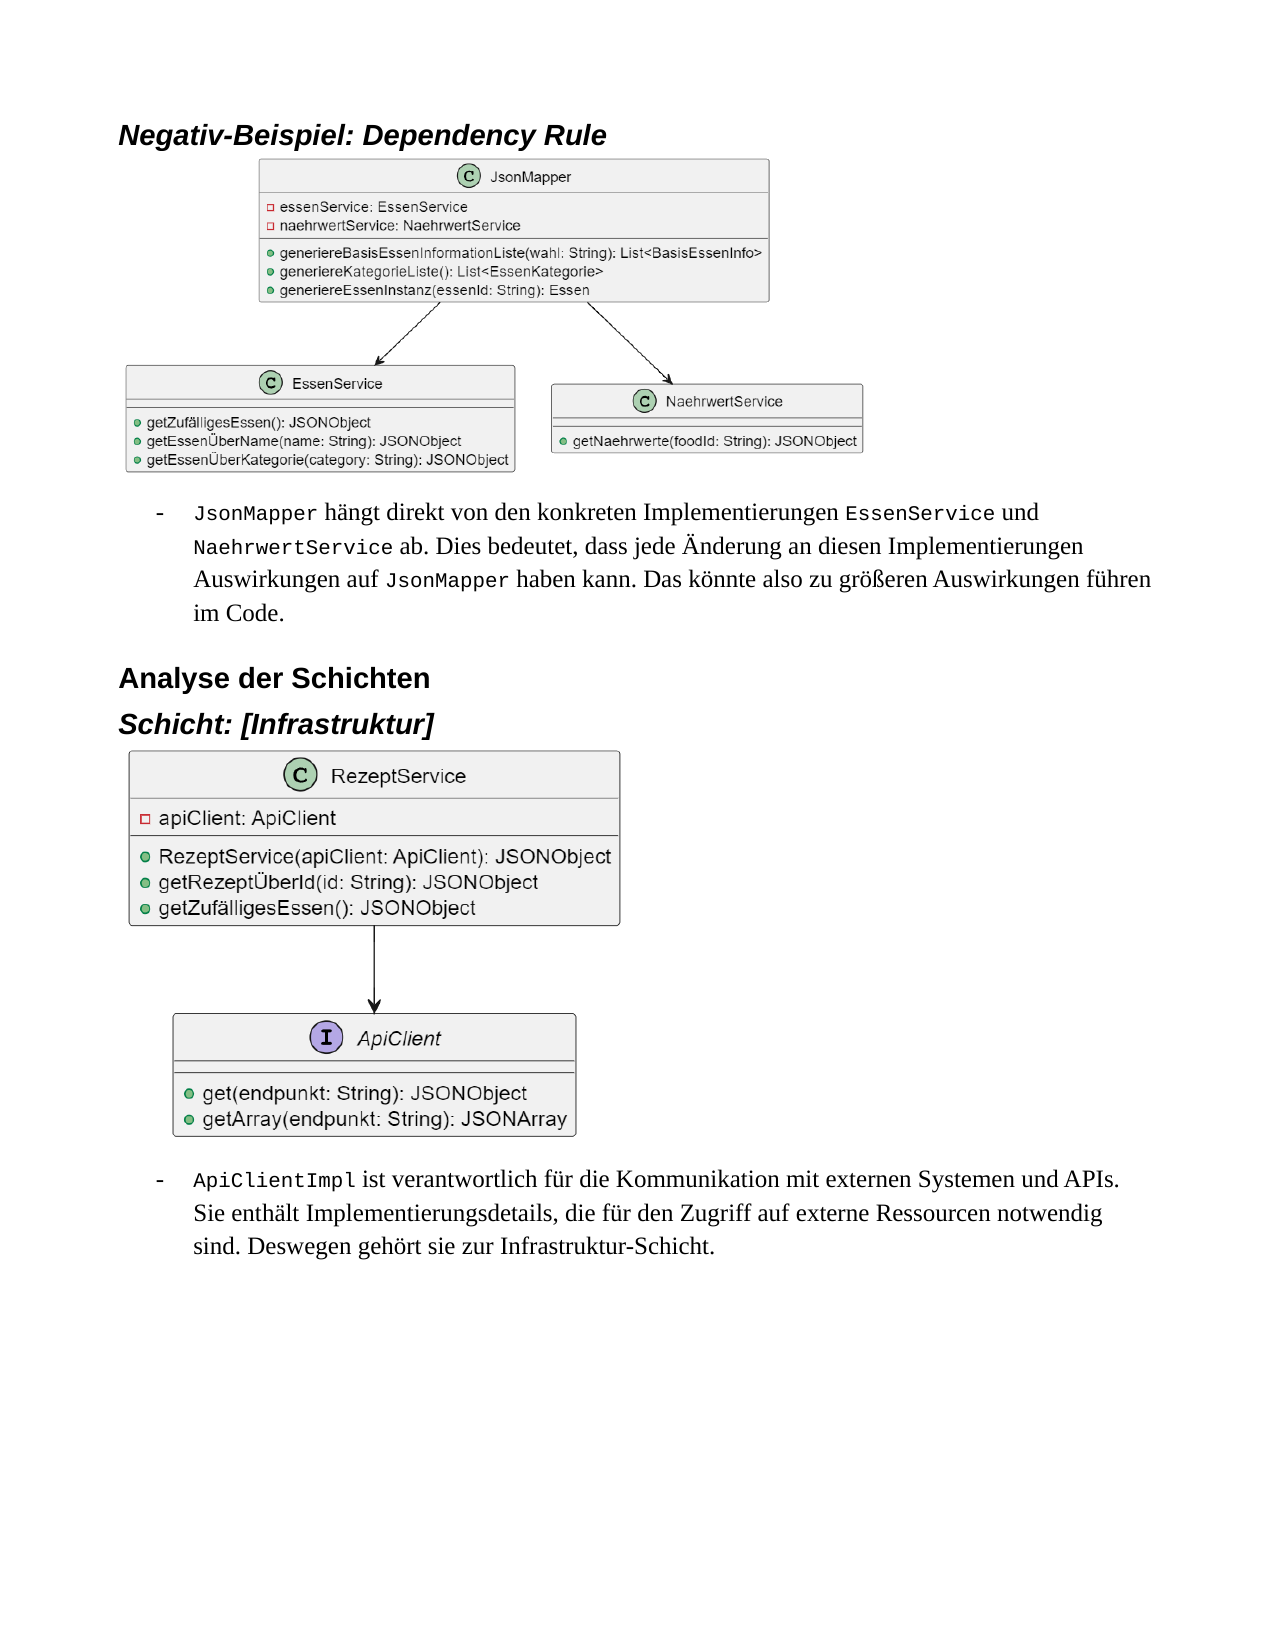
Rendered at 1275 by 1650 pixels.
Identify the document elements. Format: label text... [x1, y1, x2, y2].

subtitle Analyse der Schichten [118, 661, 1157, 694]
list ApiClientImpl ist verantwortlich für die Kommunikation mit externen Systemen und APIs. Sie enthält Implementierungsdetails, die für den Zugriff auf externe Ressourcen notwendig sind. Deswegen gehört sie zur Infrastruktur-Schicht. [156, 1164, 1157, 1260]
subtitle Negativ-Beispiel: Dependency Rule [118, 118, 1157, 152]
subtitle Schicht: [Infrastruktur] [118, 707, 1157, 740]
list JsonMapper hängt direkt von den konkreten Implementierungen EssenService und NaehrwertService ab. Dies bedeutet, dass jede Änderung an diesen Implementierungen Auswirkungen auf JsonMapper haben kann. Das könnte also zu größeren Auswirkungen führen im Code. [156, 497, 1157, 627]
